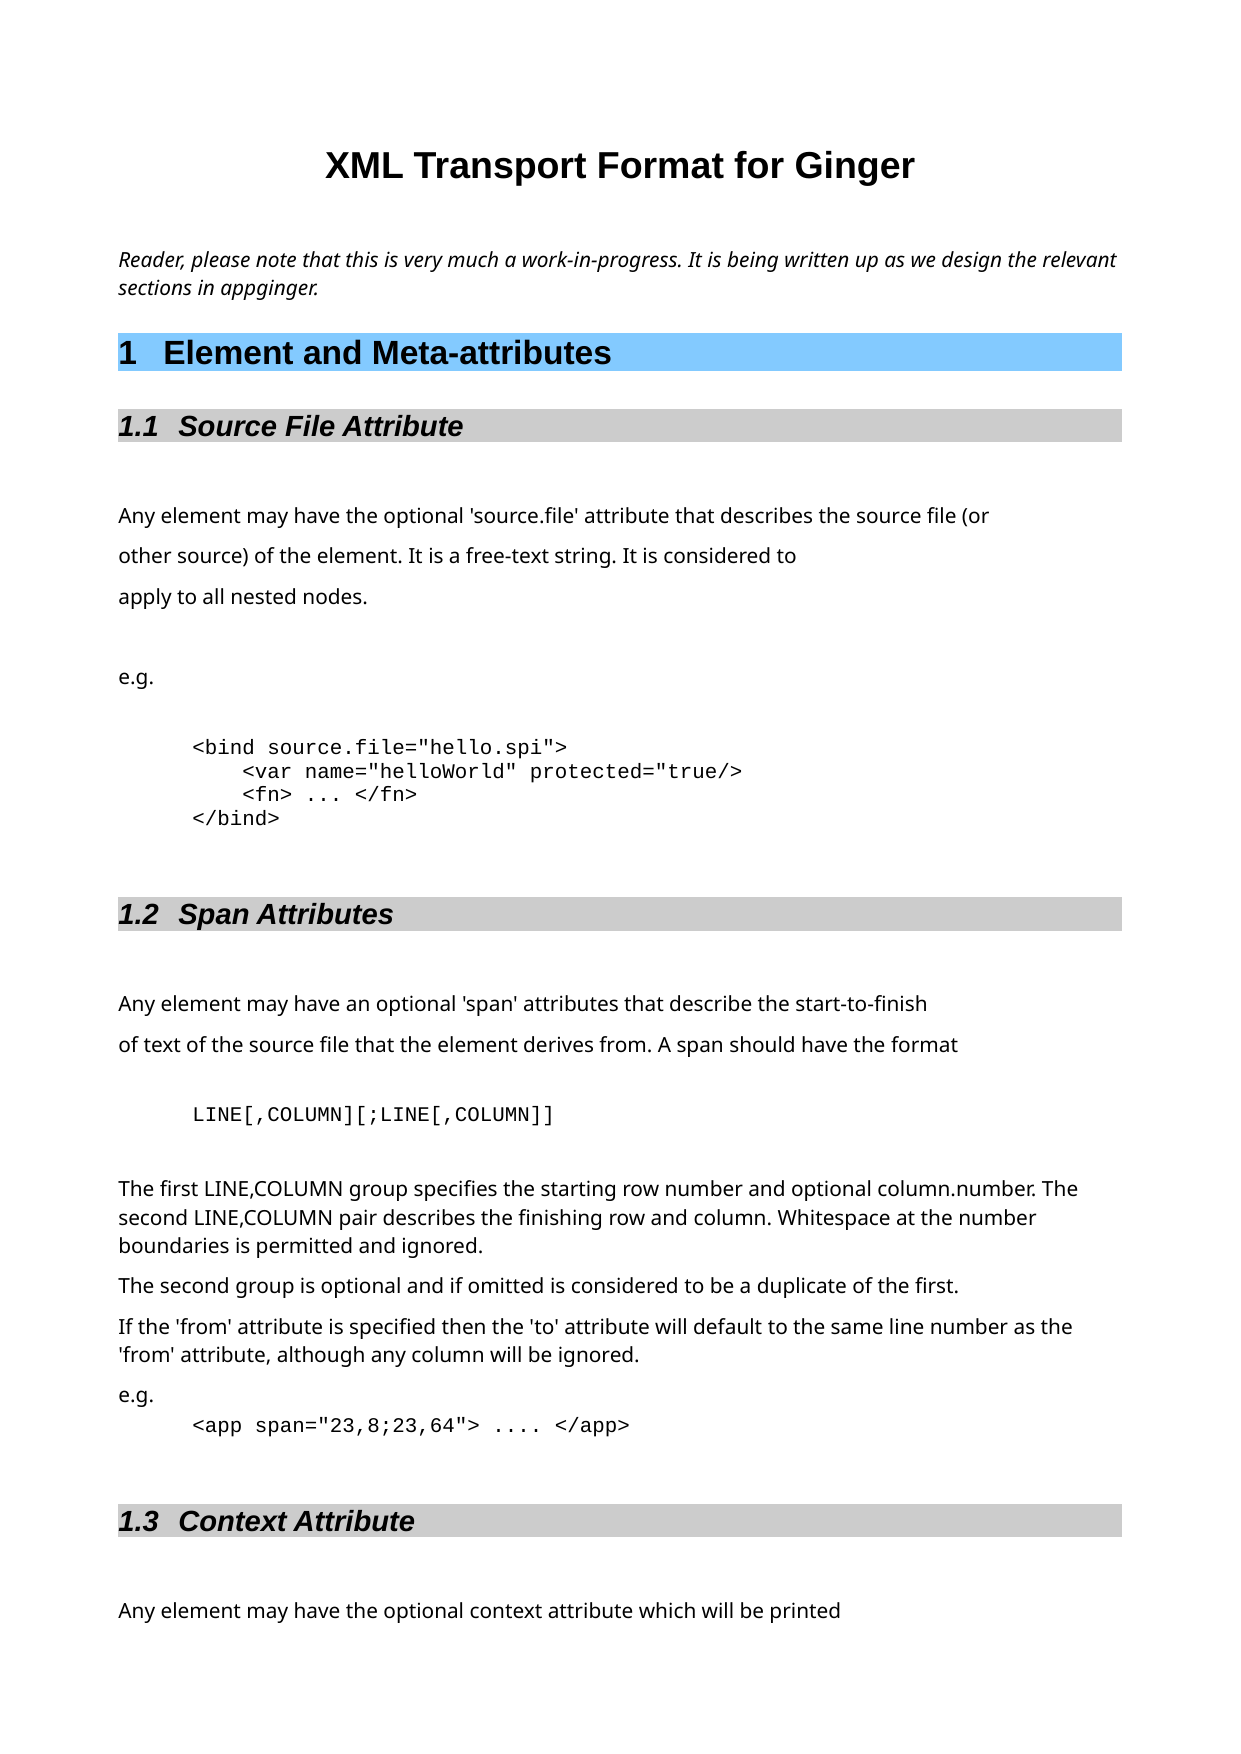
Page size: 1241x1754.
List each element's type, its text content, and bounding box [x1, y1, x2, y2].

text Any element may have the optional 'source.file' attribute that describes the source file (or [118, 501, 1122, 530]
text LINE[,COLUMN][;LINE[,COLUMN]] [192, 1104, 1122, 1128]
subtitle Span Attributes [118, 897, 1122, 931]
text apply to all nested nodes. [118, 582, 1122, 610]
subtitle Element and Meta-attributes [118, 333, 1122, 371]
text Reader, please note that this is very much a work-in-progress. It is being written up as we design the relevant sections in appginger. [118, 245, 1122, 302]
text <fn> ... </fn> [192, 784, 1122, 808]
text The second group is optional and if omitted is considered to be a duplicate of the first. [118, 1271, 1122, 1300]
text other source) of the element. It is a free-text string. It is considered to [118, 542, 1122, 570]
text Any element may have the optional context attribute which will be printed [118, 1596, 1122, 1624]
text e.g. [118, 1381, 1122, 1409]
text If the 'from' attribute is specified then the 'to' attribute will default to the same line number as the 'from' attribute, although any column will be ignored. [118, 1312, 1122, 1369]
title XML Transport Format for Ginger [118, 143, 1122, 186]
text <app span="23,8;23,64"> .... </app> [192, 1415, 1122, 1438]
subtitle Context Attribute [118, 1504, 1122, 1537]
text e.g. [118, 662, 1122, 691]
text </bind> [192, 808, 1122, 832]
text <bind source.file="hello.spi"> [192, 737, 1122, 761]
text The first LINE,COLUMN group specifies the starting row number and optional column.number. The second LINE,COLUMN pair describes the finishing row and column. Whitespace at the number boundaries is permitted and ignored. [118, 1174, 1122, 1259]
subtitle Source File Attribute [118, 409, 1122, 442]
text <var name="helloWorld" protected="true/> [192, 761, 1122, 784]
text of text of the source file that the element derives from. A span should have the format [118, 1030, 1122, 1058]
text Any element may have an optional 'span' attributes that describe the start-to-finish [118, 989, 1122, 1018]
